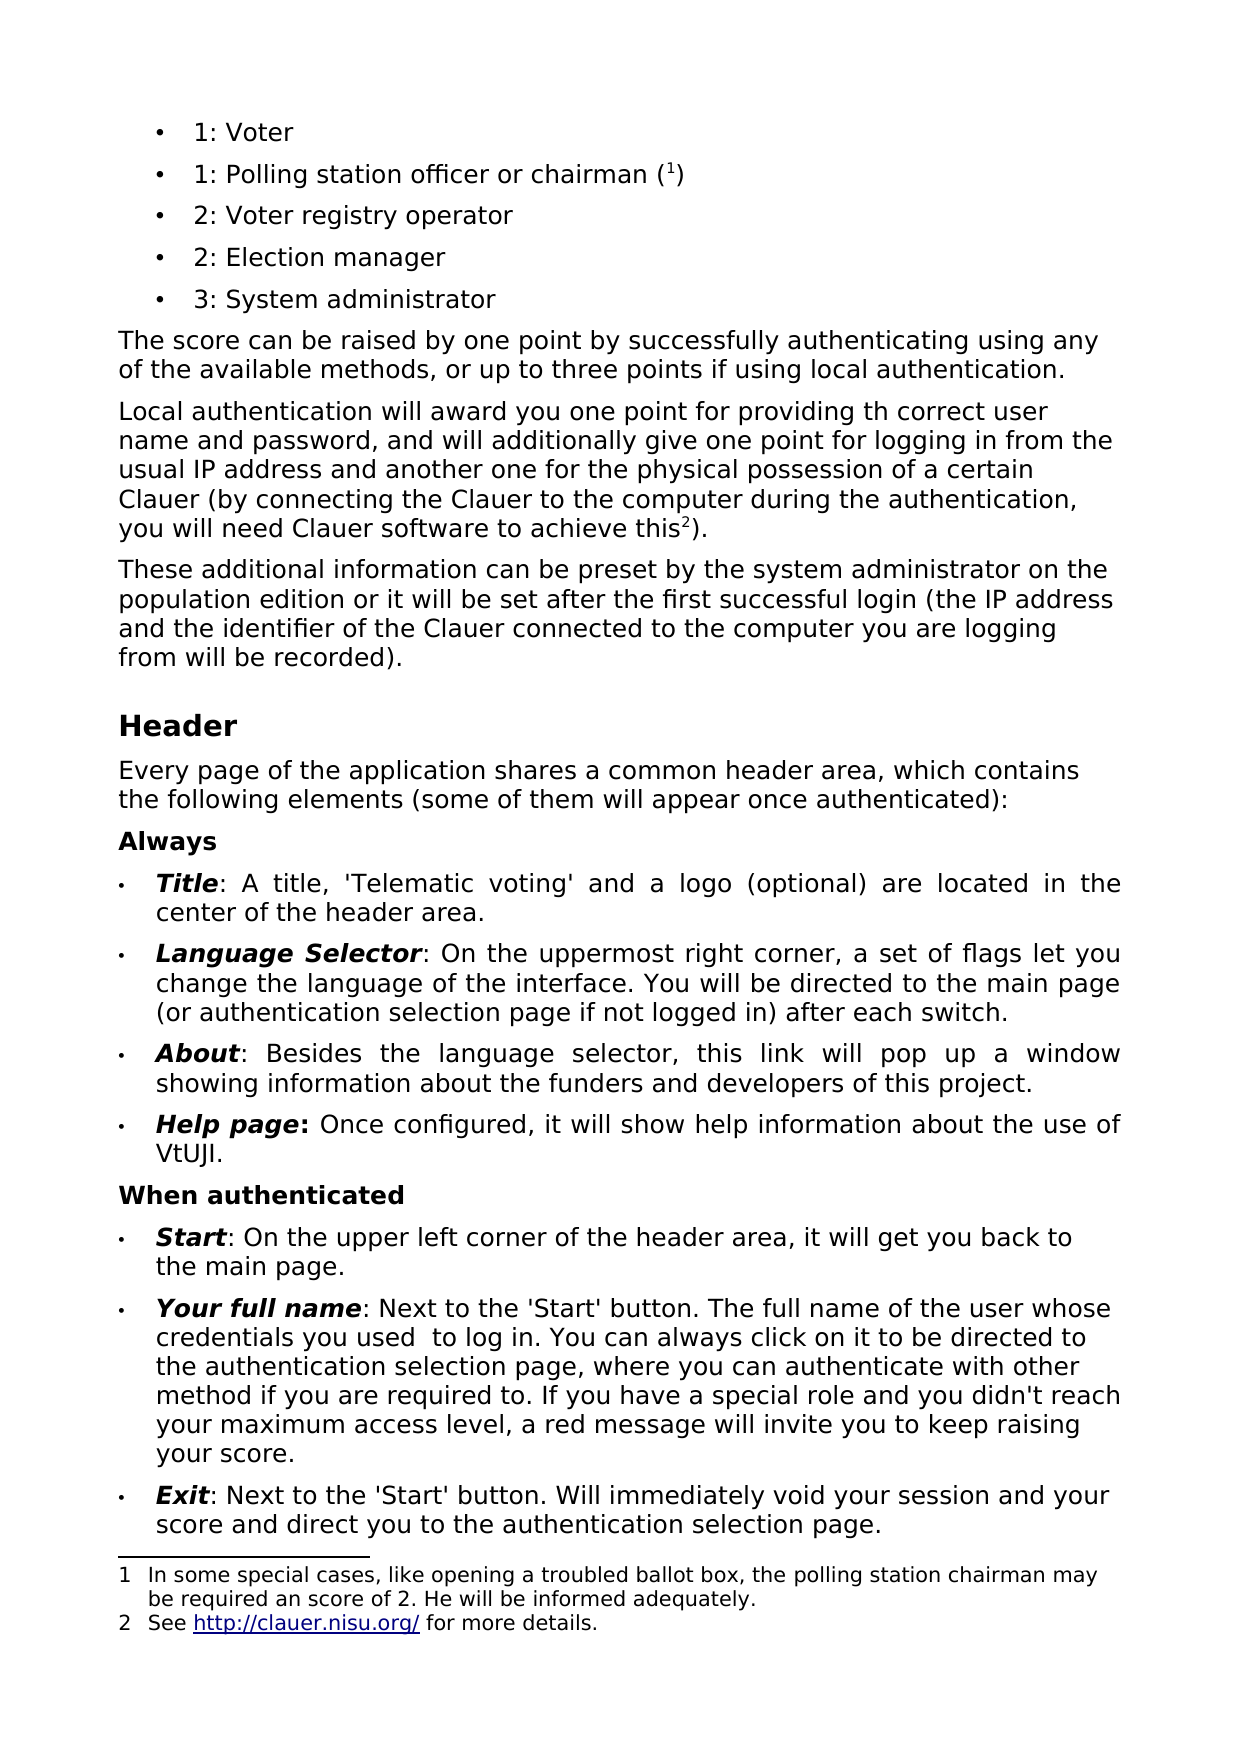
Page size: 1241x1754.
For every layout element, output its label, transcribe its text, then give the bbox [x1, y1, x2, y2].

text Every page of the application shares a common header area, which contains the following elements (some of them will appear once authenticated): [118, 756, 1122, 814]
list Help page: Once configured, it will show help information about the use of VtUJI. [118, 1110, 1122, 1169]
text See http://clauer.nisu.org/ for more details. [118, 1611, 1122, 1636]
text When authenticated [118, 1181, 1122, 1210]
list 2: Voter registry operator [156, 201, 1122, 231]
list 1: Polling station officer or chairman () [156, 160, 1122, 189]
list About: Besides the language selector, this link will pop up a window showing information about the funders and developers of this project. [118, 1039, 1122, 1098]
text These additional information can be preset by the system administrator on the population edition or it will be set after the first successful login (the IP address and the identifier of the Clauer connected to the computer you are logging from will be recorded). [118, 556, 1122, 672]
list Your full name: Next to the 'Start' button. The full name of the user whose credentials you used to log in. You can always click on it to be directed to the authentication selection page, where you can authenticate with other method if you are required to. If you have a special role and you didn't reach your maximum access level, a red message will invite you to keep raising your score. [118, 1294, 1122, 1469]
subtitle Header [118, 710, 1122, 744]
list 1: Voter [156, 118, 1122, 147]
text Local authentication will award you one point for providing th correct user name and password, and will additionally give one point for logging in from the usual IP address and another one for the physical possession of a certain Clauer (by connecting the Clauer to the computer during the authentication, you will need Clauer software to achieve this). [118, 397, 1122, 543]
list Language Selector: On the uppermost right corner, a set of flags let you change the language of the interface. You will be directed to the main page (or authentication selection page if not logged in) after each switch. [118, 939, 1122, 1027]
text Always [118, 827, 1122, 856]
list 2: Election manager [156, 243, 1122, 272]
list Title: A title, 'Telematic voting' and a logo (optional) are located in the center of the header area. [118, 869, 1122, 927]
list In some special cases, like opening a troubled ballot box, the polling station chairman may be required an score of 2. He will be informed adequately. [118, 1563, 1122, 1611]
list Start: On the upper left corner of the header area, it will get you back to the main page. [118, 1223, 1122, 1281]
text The score can be raised by one point by successfully authenticating using any of the available methods, or up to three points if using local authentication. [118, 326, 1122, 385]
list 3: System administrator [156, 285, 1122, 314]
list Exit: Next to the 'Start' button. Will immediately void your session and your score and direct you to the authentication selection page. [118, 1481, 1122, 1539]
